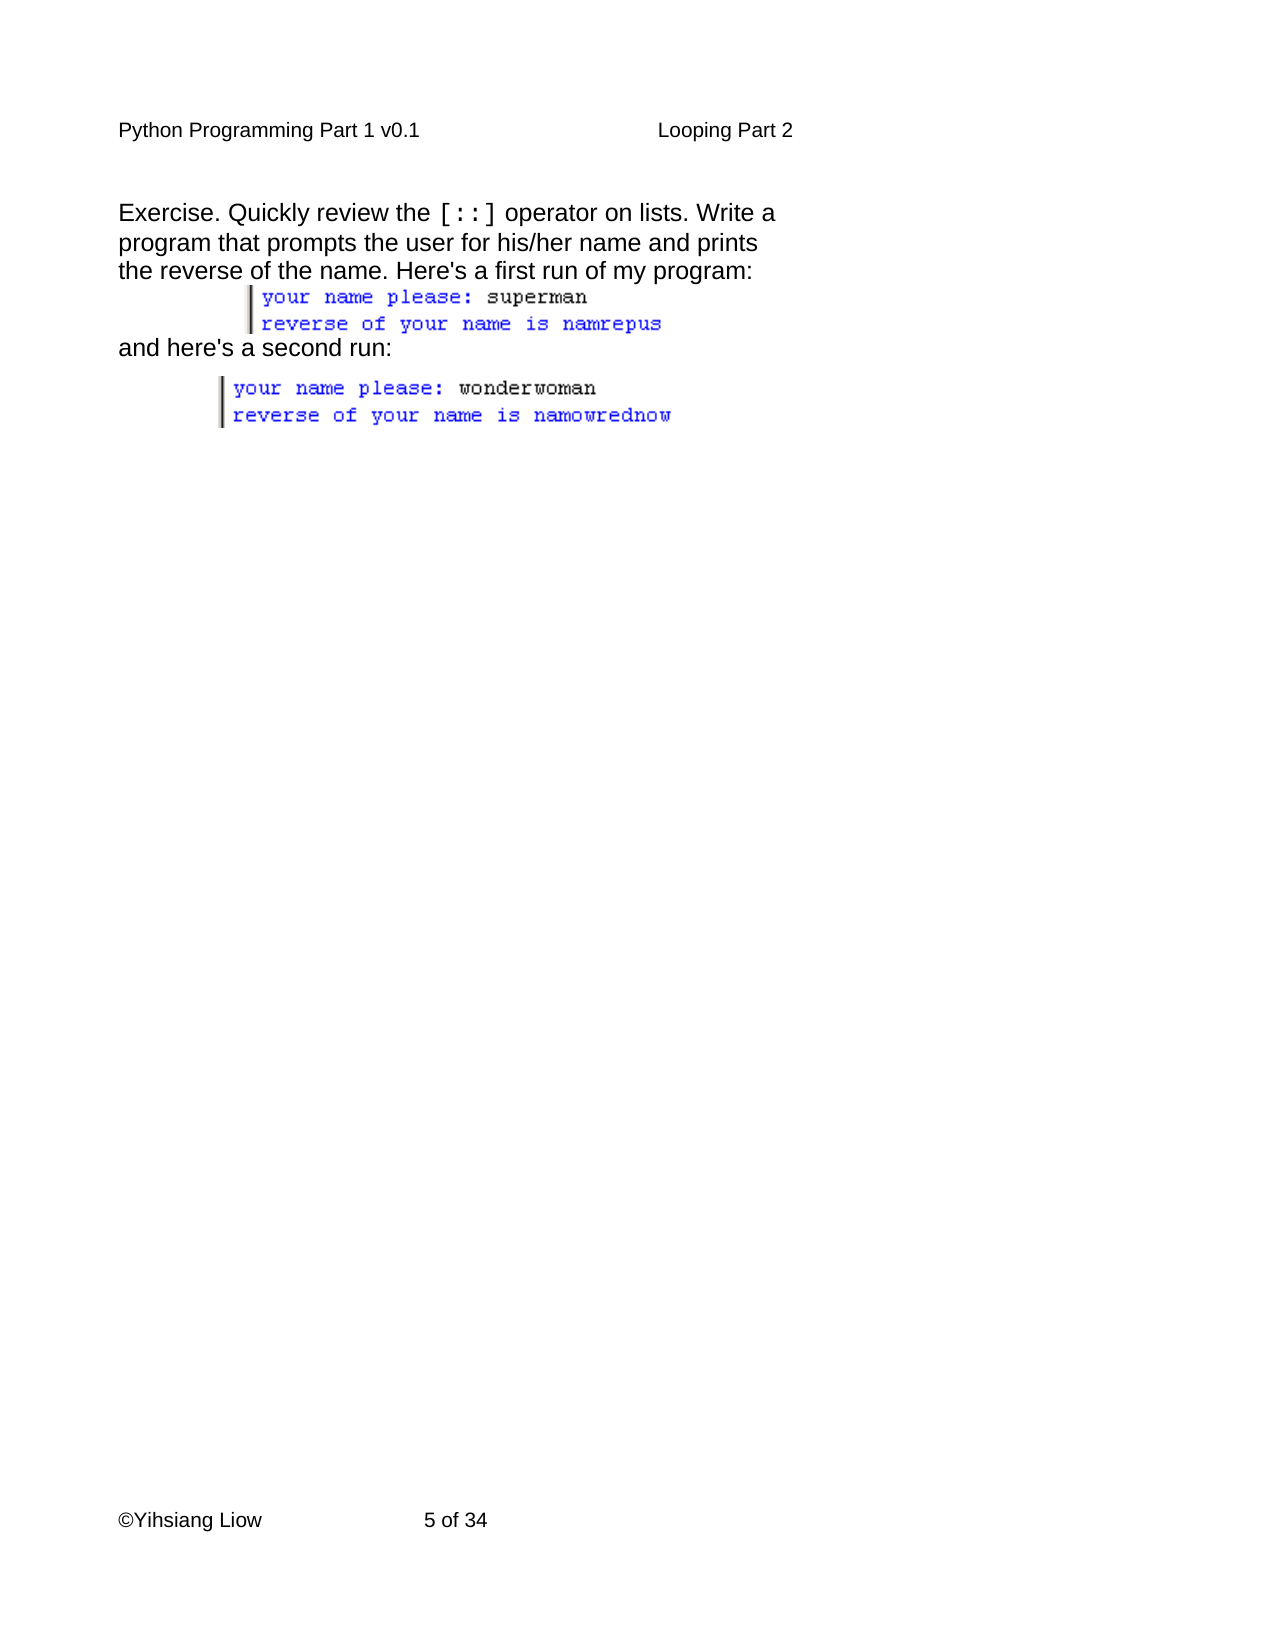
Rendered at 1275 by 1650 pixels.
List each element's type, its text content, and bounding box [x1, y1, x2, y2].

text and here's a second run: [118, 285, 793, 361]
text Exercise. Quickly review the [::] operator on lists. Write a program that prompts the user for his/her name and prints the reverse of the name. Here's a first run of my program: [118, 199, 793, 285]
